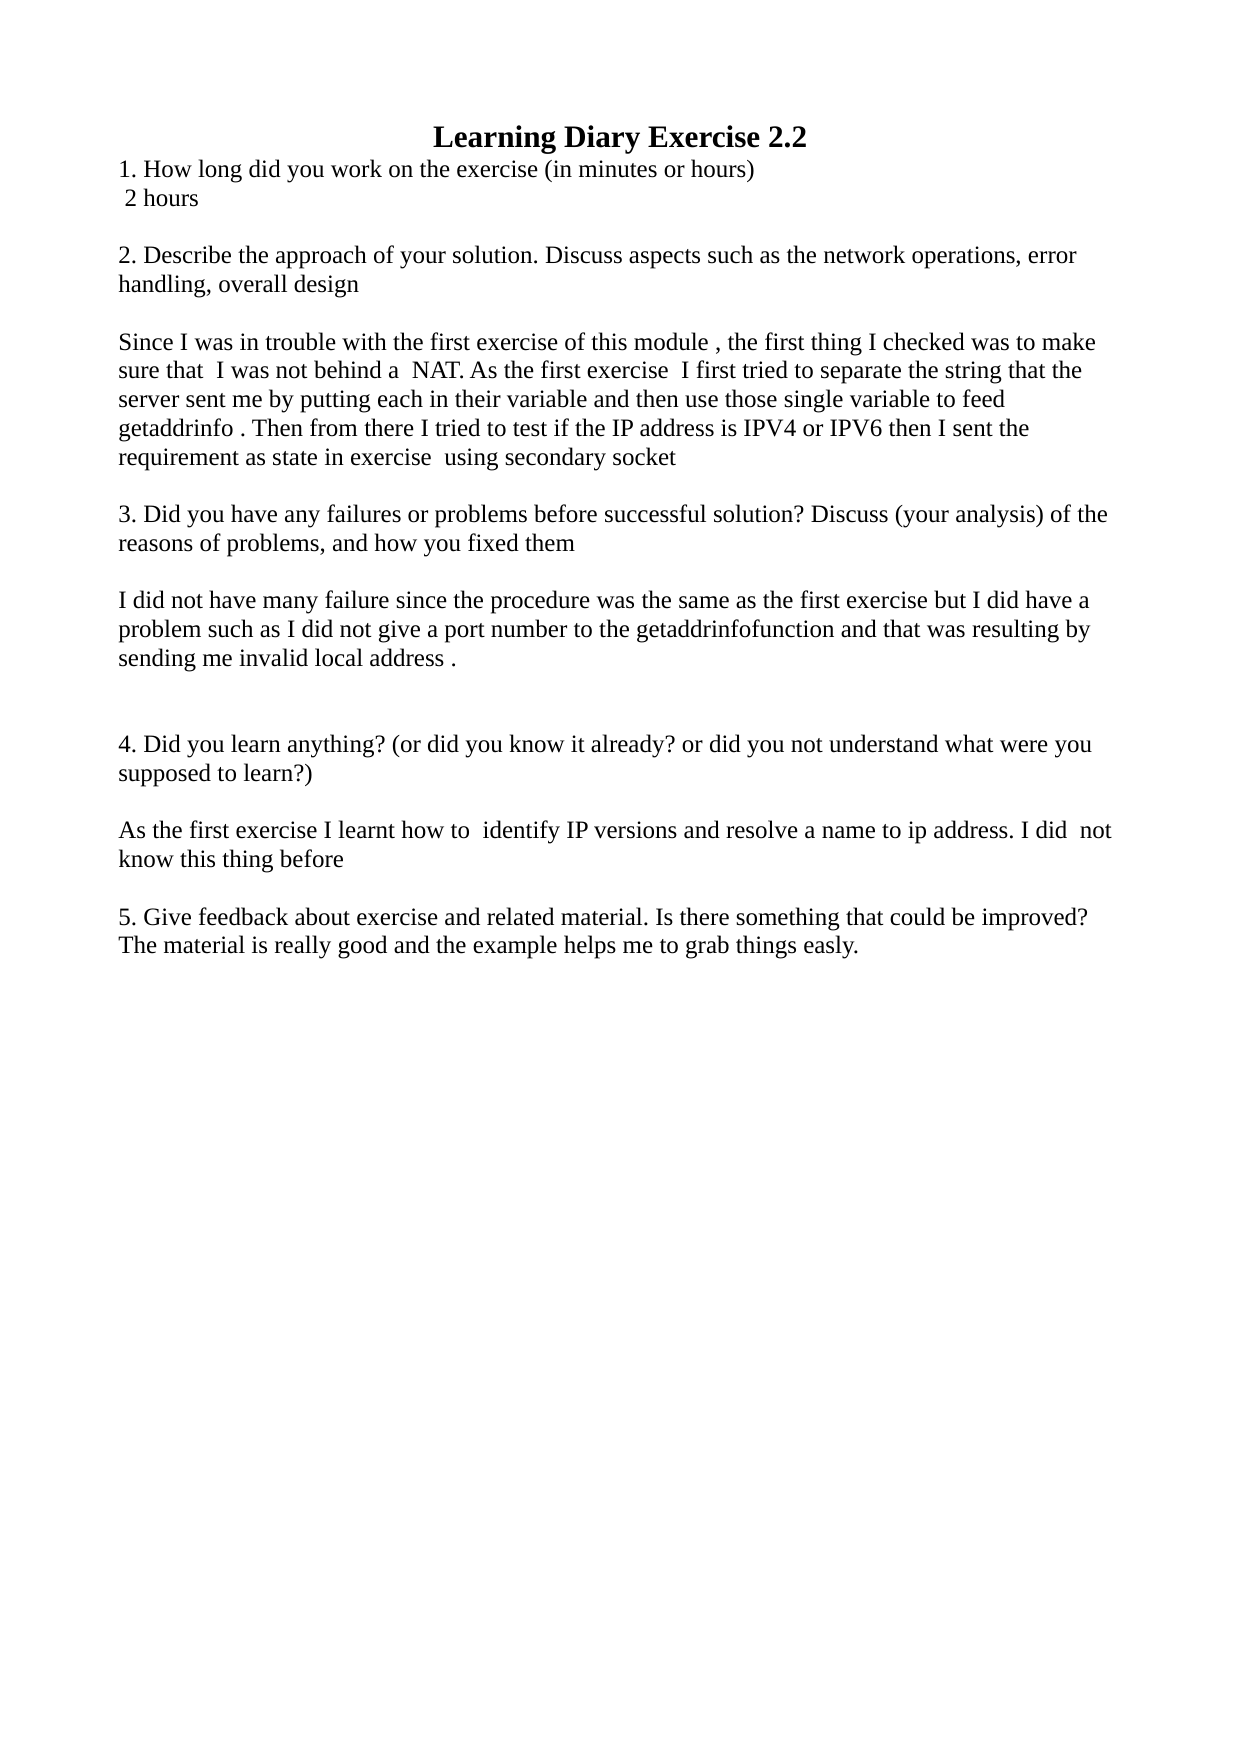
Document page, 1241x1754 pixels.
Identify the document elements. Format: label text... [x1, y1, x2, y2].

text Learning Diary Exercise 2.2 [118, 118, 1122, 154]
text 2 hours [118, 183, 1122, 212]
text 2. Describe the approach of your solution. Discuss aspects such as the network operations, error [118, 240, 1122, 269]
text handling, overall design [118, 269, 1122, 298]
text supposed to learn?) [118, 758, 1122, 787]
text 4. Did you learn anything? (or did you know it already? or did you not understand what were you [118, 729, 1122, 758]
text I did not have many failure since the procedure was the same as the first exercise but I did have a problem such as I did not give a port number to the getaddrinfofunction and that was resulting by sending me invalid local address . [118, 585, 1122, 672]
text Since I was in trouble with the first exercise of this module , the first thing I checked was to make sure that I was not behind a NAT. As the first exercise I first tried to separate the string that the server sent me by putting each in their variable and then use those single variable to feed getaddrinfo . Then from there I tried to test if the IP address is IPV4 or IPV6 then I sent the requirement as state in exercise using secondary socket [118, 327, 1122, 470]
text 5. Give feedback about exercise and related material. Is there something that could be improved? [118, 902, 1122, 930]
text 3. Did you have any failures or problems before successful solution? Discuss (your analysis) of the [118, 499, 1122, 528]
text 1. How long did you work on the exercise (in minutes or hours) [118, 154, 1122, 183]
text As the first exercise I learnt how to identify IP versions and resolve a name to ip address. I did not know this thing before [118, 815, 1122, 873]
text The material is really good and the example helps me to grab things easly. [118, 930, 1122, 959]
text reasons of problems, and how you fixed them [118, 528, 1122, 557]
